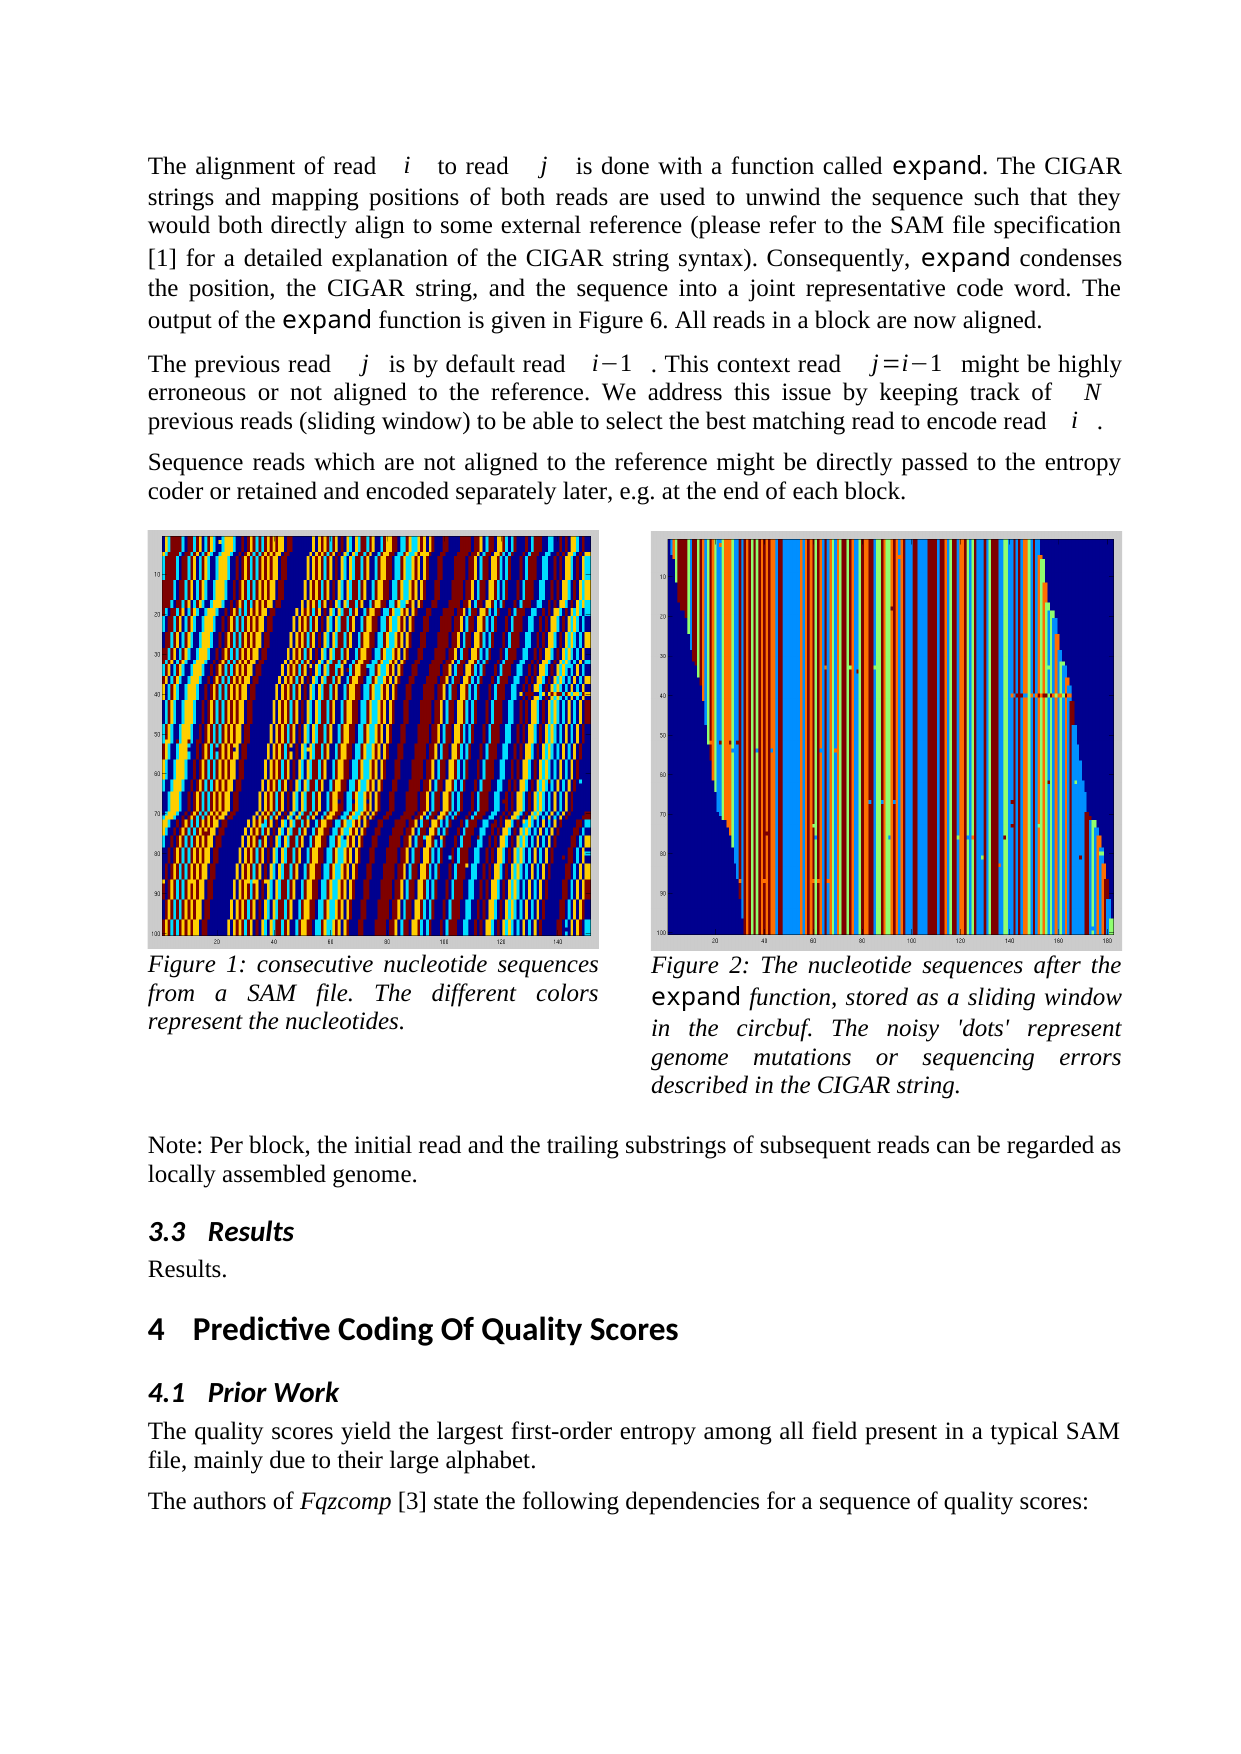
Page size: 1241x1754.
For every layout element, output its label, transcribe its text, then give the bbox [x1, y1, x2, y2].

text Note: Per block, the initial read and the trailing substrings of subsequent reads can be regarded as locally assembled genome. [148, 1130, 1122, 1188]
text Figure 2: The nucleotide sequences after the expand function, stored as a sliding window in the circbuf. The noisy 'dots' represent genome mutations or sequencing errors described in the CIGAR string. [651, 951, 1122, 1099]
text Sequence reads which are not aligned to the reference might be directly passed to the entropy coder or retained and encoded separately later, e.g. at the end of each block. [148, 447, 1122, 505]
subtitle Results [148, 1213, 1122, 1248]
picture [147, 530, 599, 949]
text Figure 1: consecutive nucleotide sequences from a SAM file. The different colors represent the nucleotides. [148, 949, 599, 1035]
picture [650, 531, 1123, 951]
text The previous read is by default read . This context read might be highly erroneous or not aligned to the reference. We address this issue by keeping track of previous reads (sliding window) to be able to select the best matching read to encode read . [148, 349, 1122, 435]
subtitle Prior Work [148, 1374, 1122, 1410]
text The alignment of read to read is done with a function called expand. The CIGAR strings and mapping positions of both reads are used to unwind the sequence such that they would both directly align to some external reference (please refer to the SAM file specification [1] for a detailed explanation of the CIGAR string syntax). Consequently, expand condenses the position, the CIGAR string, and the sequence into a joint representative code word. The output of the expand function is given in Figure 4. All reads in a block are now aligned. [148, 148, 1122, 336]
text Results. [148, 1254, 1122, 1283]
text The quality scores yield the largest first-order entropy among all field present in a typical SAM file, mainly due to their large alphabet. [148, 1416, 1122, 1473]
subtitle Predictive Coding Of Quality Scores [148, 1308, 1122, 1349]
text The authors of Fqzcomp [3] state the following dependencies for a sequence of quality scores: [148, 1486, 1122, 1515]
